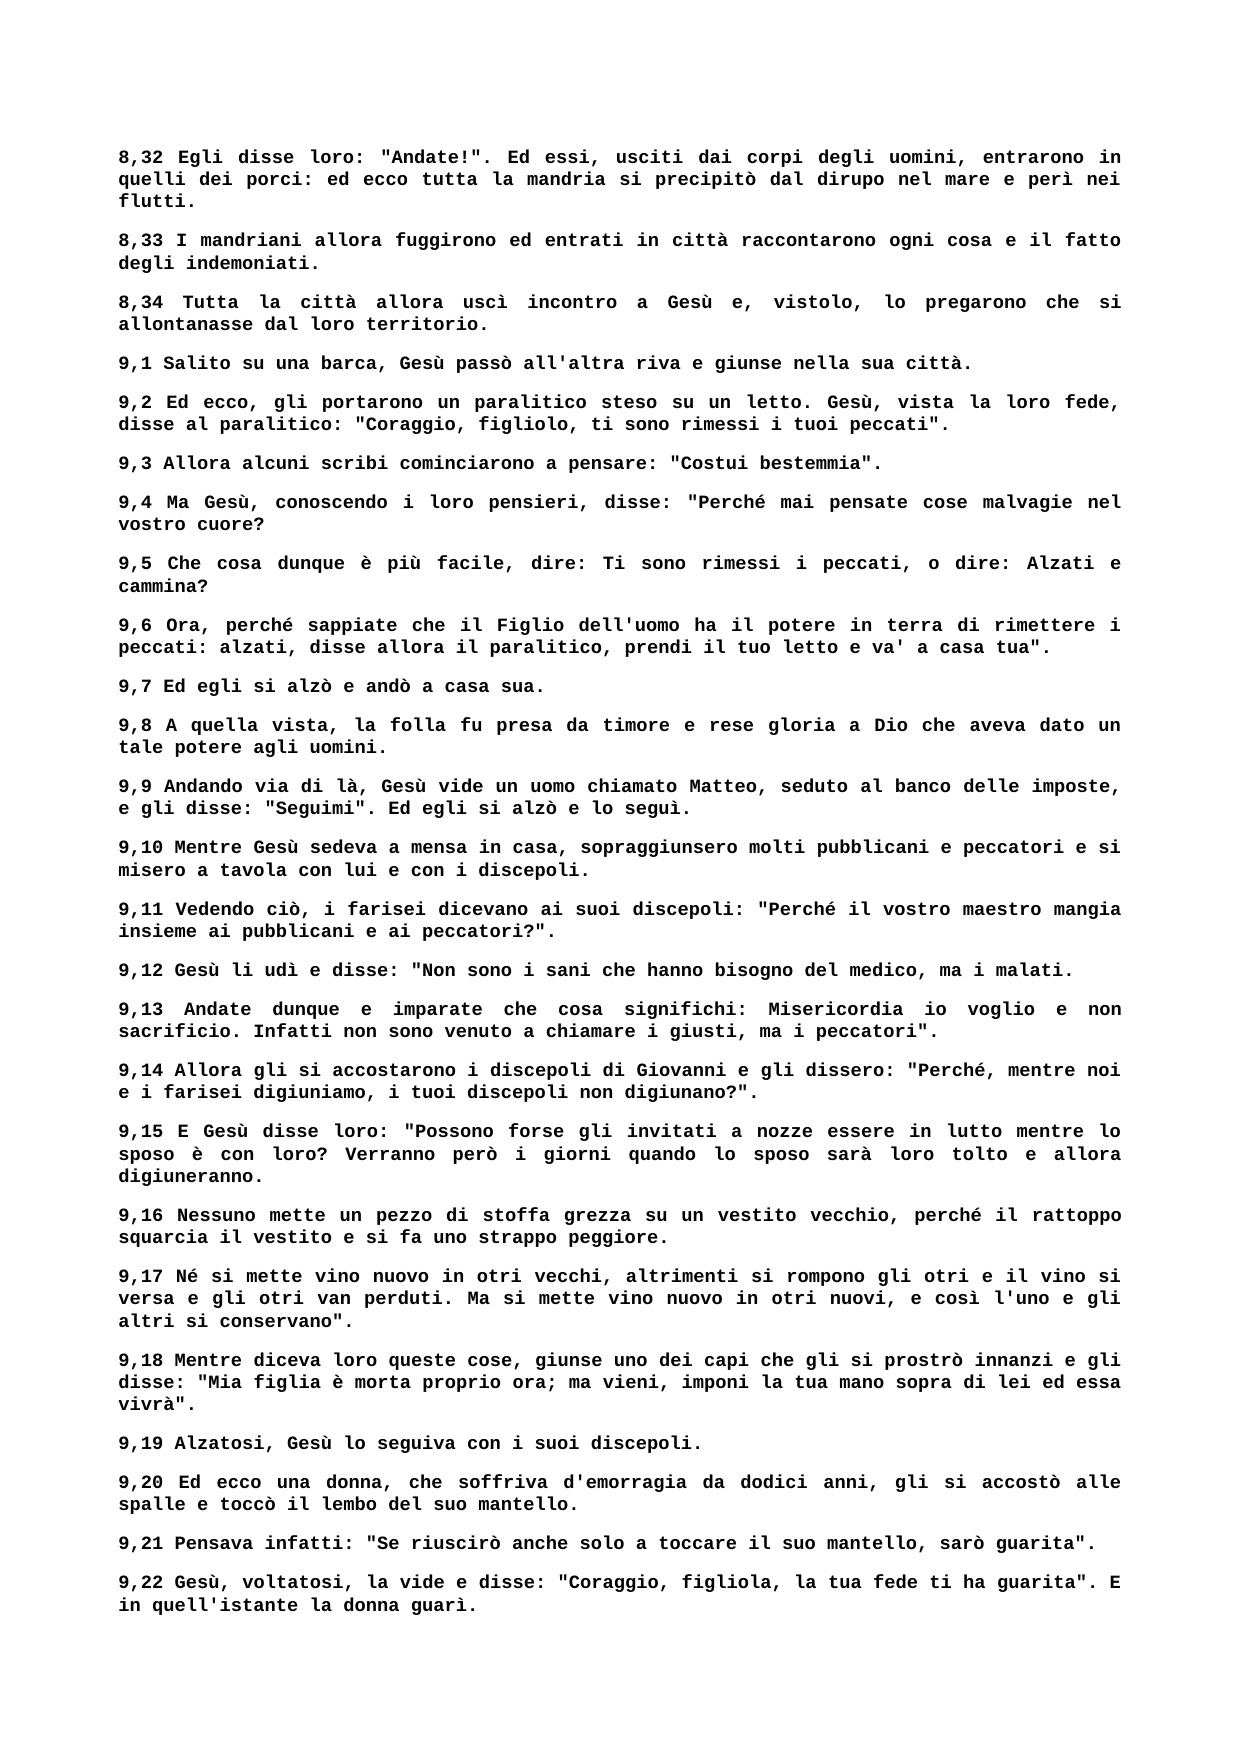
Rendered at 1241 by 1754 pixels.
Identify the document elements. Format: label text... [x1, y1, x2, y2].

text 9,17 Né si mette vino nuovo in otri vecchi, altrimenti si rompono gli otri e il vino si versa e gli otri van perduti. Ma si mette vino nuovo in otri nuovi, e così l'uno e gli altri si conservano". [118, 1267, 1122, 1333]
text 9,22 Gesù, voltatosi, la vide e disse: "Coraggio, figliola, la tua fede ti ha guarita". E in quell'istante la donna guarì. [118, 1573, 1122, 1617]
text 9,21 Pensava infatti: "Se riuscirò anche solo a toccare il suo mantello, sarò guarita". [118, 1534, 1122, 1555]
text 9,5 Che cosa dunque è più facile, dire: Ti sono rimessi i peccati, o dire: Alzati e cammina? [118, 554, 1122, 598]
text 9,8 A quella vista, la folla fu presa da timore e rese gloria a Dio che aveva dato un tale potere agli uomini. [118, 716, 1122, 759]
text 8,33 I mandriani allora fuggirono ed entrati in città raccontarono ogni cosa e il fatto degli indemoniati. [118, 231, 1122, 275]
text 9,3 Allora alcuni scribi cominciarono a pensare: "Costui bestemmia". [118, 454, 1122, 475]
text 9,20 Ed ecco una donna, che soffriva d'emorragia da dodici anni, gli si accostò alle spalle e toccò il lembo del suo mantello. [118, 1473, 1122, 1516]
text 8,34 Tutta la città allora uscì incontro a Gesù e, vistolo, lo pregarono che si allontanasse dal loro territorio. [118, 292, 1122, 336]
text 9,9 Andando via di là, Gesù vide un uomo chiamato Matteo, seduto al banco delle imposte, e gli disse: "Seguimi". Ed egli si alzò e lo seguì. [118, 777, 1122, 820]
text 9,1 Salito su una barca, Gesù passò all'altra riva e giunse nella sua città. [118, 354, 1122, 375]
text 9,10 Mentre Gesù sedeva a mensa in casa, sopraggiunsero molti pubblicani e peccatori e si misero a tavola con lui e con i discepoli. [118, 838, 1122, 882]
text 9,7 Ed egli si alzò e andò a casa sua. [118, 677, 1122, 698]
text 9,19 Alzatosi, Gesù lo seguiva con i suoi discepoli. [118, 1434, 1122, 1455]
text 9,16 Nessuno mette un pezzo di stoffa grezza su un vestito vecchio, perché il rattoppo squarcia il vestito e si fa uno strappo peggiore. [118, 1206, 1122, 1249]
text 9,6 Ora, perché sappiate che il Figlio dell'uomo ha il potere in terra di rimettere i peccati: alzati, disse allora il paralitico, prendi il tuo letto e va' a casa tua". [118, 615, 1122, 659]
text 9,18 Mentre diceva loro queste cose, giunse uno dei capi che gli si prostrò innanzi e gli disse: "Mia figlia è morta proprio ora; ma vieni, imponi la tua mano sopra di lei ed essa vivrà". [118, 1350, 1122, 1416]
text 9,13 Andate dunque e imparate che cosa significhi: Misericordia io voglio e non sacrificio. Infatti non sono venuto a chiamare i giusti, ma i peccatori". [118, 999, 1122, 1043]
text 9,14 Allora gli si accostarono i discepoli di Giovanni e gli dissero: "Perché, mentre noi e i farisei digiuniamo, i tuoi discepoli non digiunano?". [118, 1061, 1122, 1104]
text 9,11 Vedendo ciò, i farisei dicevano ai suoi discepoli: "Perché il vostro maestro mangia insieme ai pubblicani e ai peccatori?". [118, 899, 1122, 943]
text 9,15 E Gesù disse loro: "Possono forse gli invitati a nozze essere in lutto mentre lo sposo è con loro? Verranno però i giorni quando lo sposo sarà loro tolto e allora digiuneranno. [118, 1122, 1122, 1188]
text 9,12 Gesù li udì e disse: "Non sono i sani che hanno bisogno del medico, ma i malati. [118, 961, 1122, 982]
text 9,4 Ma Gesù, conoscendo i loro pensieri, disse: "Perché mai pensate cose malvagie nel vostro cuore? [118, 493, 1122, 536]
text 9,2 Ed ecco, gli portarono un paralitico steso su un letto. Gesù, vista la loro fede, disse al paralitico: "Coraggio, figliolo, ti sono rimessi i tuoi peccati". [118, 393, 1122, 436]
text 8,32 Egli disse loro: "Andate!". Ed essi, usciti dai corpi degli uomini, entrarono in quelli dei porci: ed ecco tutta la mandria si precipitò dal dirupo nel mare e perì nei flutti. [118, 148, 1122, 213]
